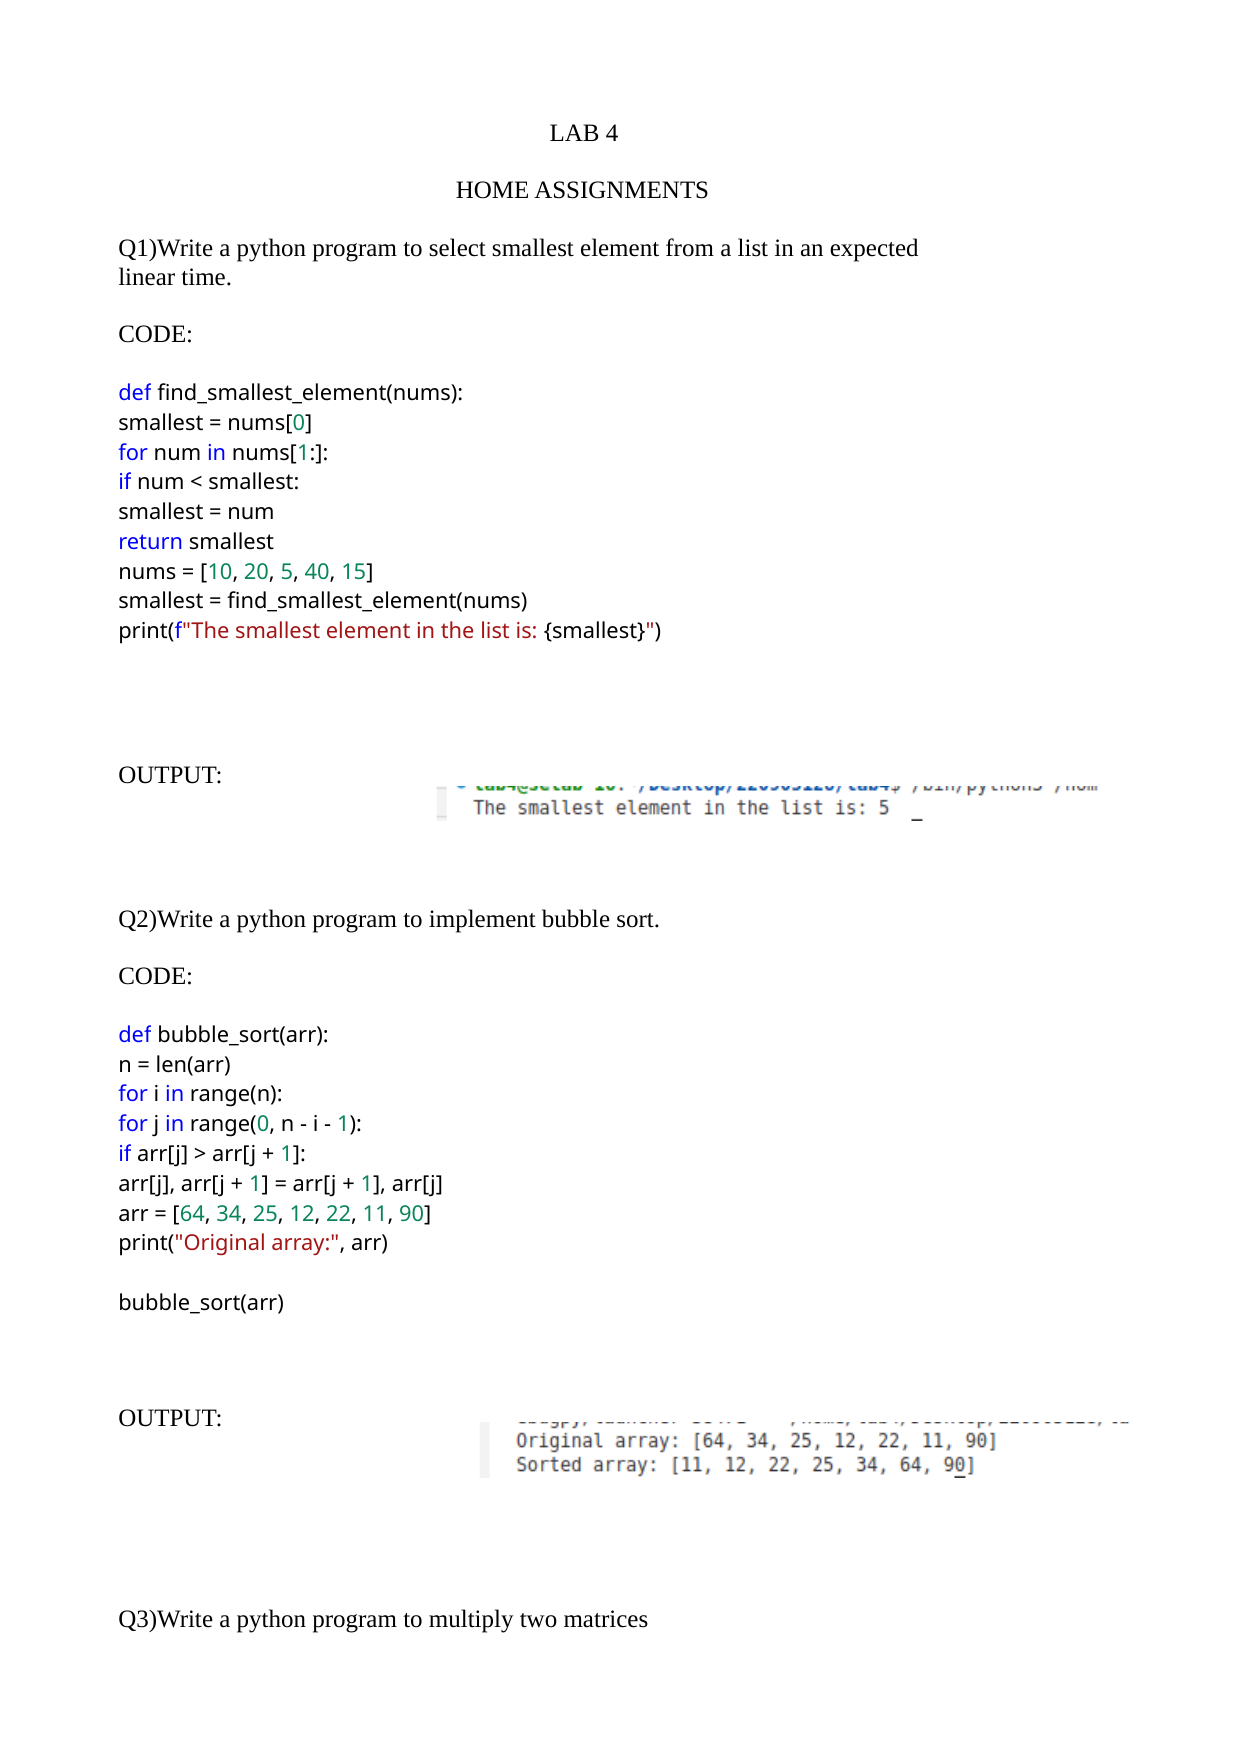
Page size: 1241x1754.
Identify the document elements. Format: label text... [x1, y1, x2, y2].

text print("Original array:", arr) [118, 1227, 1122, 1257]
text Q3)Write a python program to multiply two matrices [118, 1604, 1122, 1633]
text Q1)Write a python program to select smallest element from a list in an expected [118, 233, 1122, 262]
text HOME ASSIGNMENTS [118, 176, 1122, 204]
text Q2)Write a python program to implement bubble sort. [118, 904, 1122, 932]
text linear time. [118, 262, 1122, 291]
text for j in range(0, n - i - 1): [118, 1108, 1122, 1138]
text arr = [64, 34, 25, 12, 22, 11, 90] [118, 1197, 1122, 1227]
text CODE: [118, 319, 1122, 348]
text OUTPUT: [118, 760, 1122, 789]
text smallest = num [118, 496, 1122, 526]
text def bubble_sort(arr): [118, 1019, 1122, 1048]
text LAB 4 [118, 118, 1122, 147]
picture [479, 1422, 1130, 1478]
text smallest = nums[0] [118, 407, 1122, 436]
text if arr[j] > arr[j + 1]: [118, 1138, 1122, 1168]
text for i in range(n): [118, 1078, 1122, 1108]
picture [436, 786, 1098, 821]
text bubble_sort(arr) [118, 1287, 1122, 1317]
text smallest = find_smallest_element(nums) [118, 585, 1122, 615]
text print(f"The smallest element in the list is: {smallest}") [118, 615, 1122, 645]
text nums = [10, 20, 5, 40, 15] [118, 556, 1122, 585]
text def find_smallest_element(nums): [118, 377, 1122, 407]
text n = len(arr) [118, 1048, 1122, 1078]
text CODE: [118, 961, 1122, 990]
text return smallest [118, 526, 1122, 556]
text if num < smallest: [118, 466, 1122, 496]
text for num in nums[1:]: [118, 436, 1122, 466]
text arr[j], arr[j + 1] = arr[j + 1], arr[j] [118, 1168, 1122, 1197]
text OUTPUT: [118, 1403, 1122, 1432]
